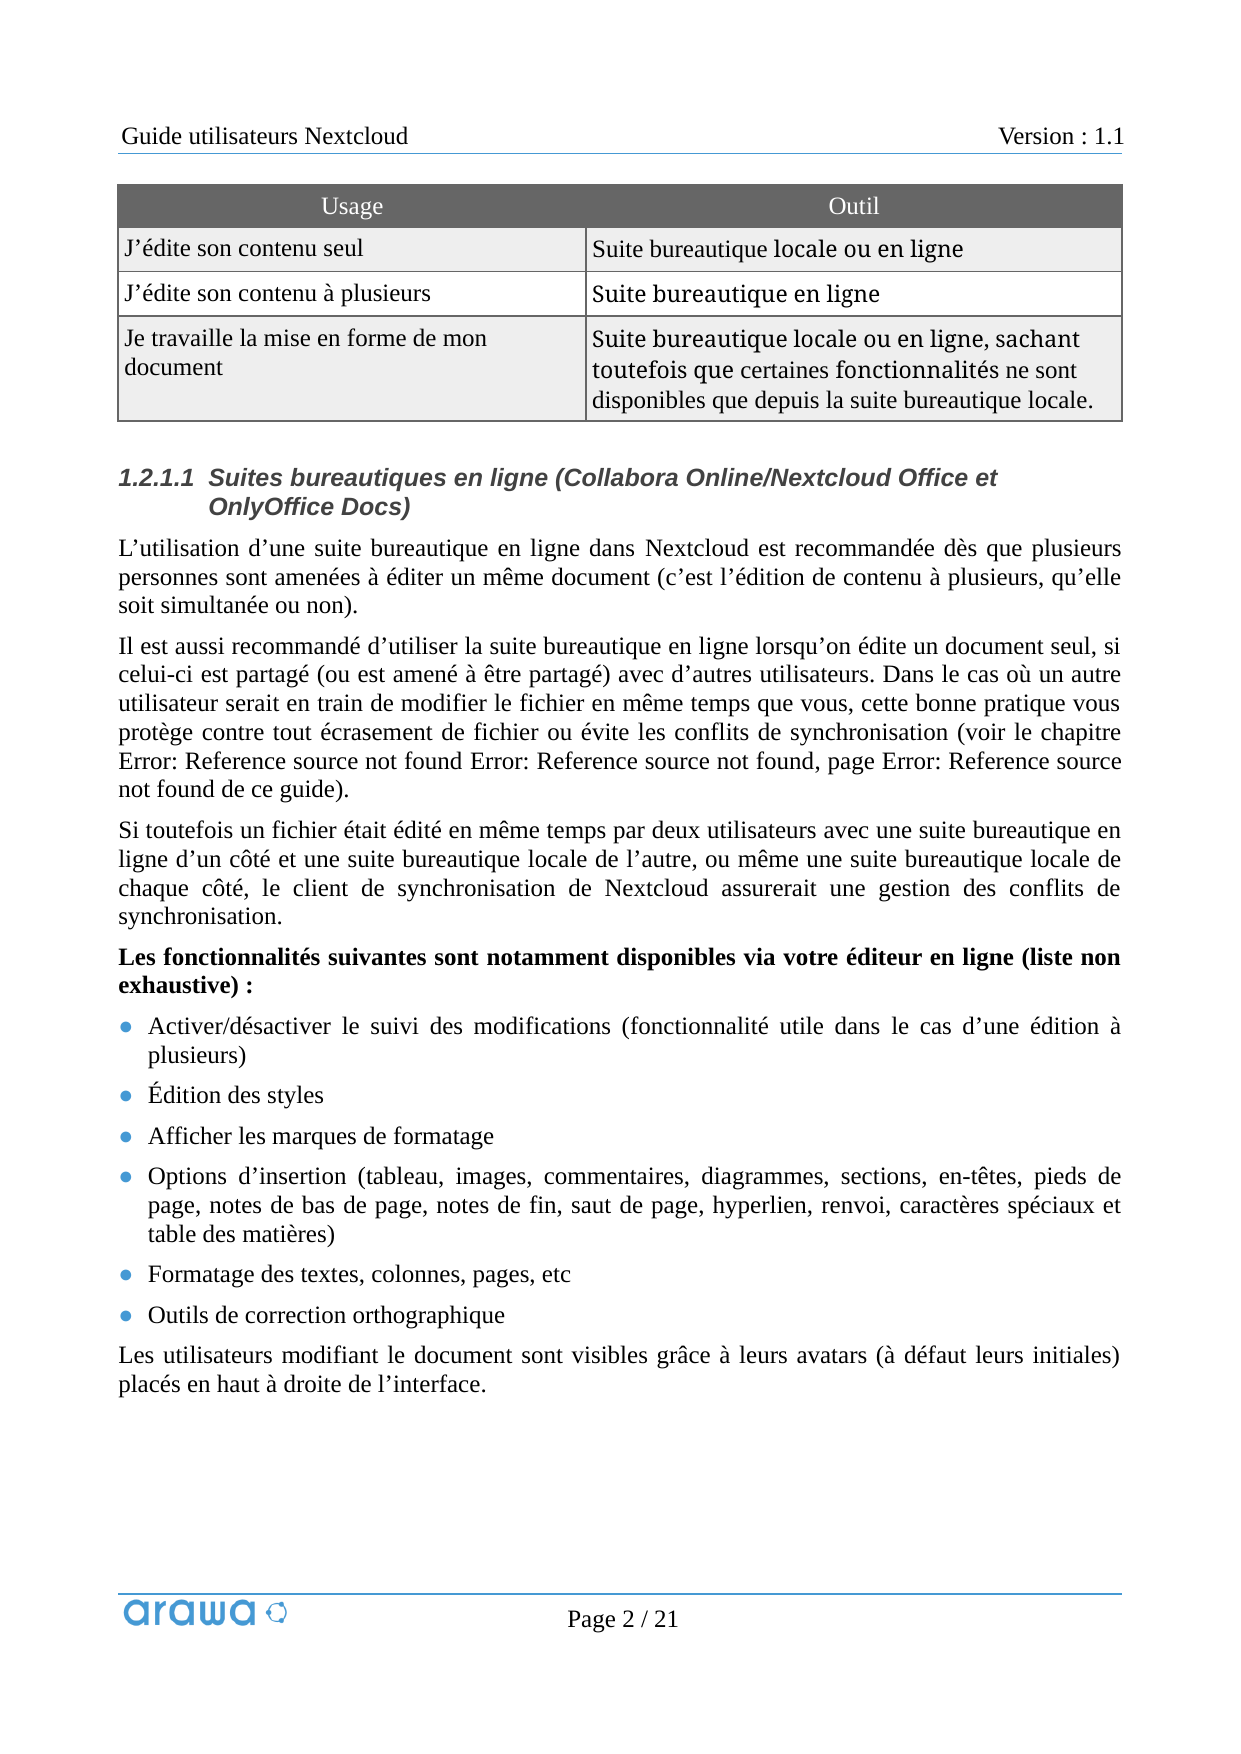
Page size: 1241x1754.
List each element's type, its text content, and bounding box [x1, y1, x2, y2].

table_cell Suite bureautique en ligne [587, 272, 1121, 315]
list Afficher les marques de formatage [118, 1121, 1122, 1150]
list Outils de correction orthographique [118, 1300, 1122, 1329]
text L’utilisation d’une suite bureautique en ligne dans Nextcloud est recommandée dès que plusieurs personnes sont amenées à éditer un même document (c’est l’édition de contenu à plusieurs, qu’elle soit simultanée ou non). [118, 533, 1122, 619]
table_cell J’édite son contenu à plusieurs [119, 272, 585, 315]
table_header Usage [119, 185, 585, 226]
table_cell Je travaille la mise en forme de mon document [119, 317, 585, 420]
text Il est aussi recommandé d’utiliser la suite bureautique en ligne lorsqu’on édite un document seul, si celui-ci est partagé (ou est amené à être partagé) avec d’autres utilisateurs. Dans le cas où un autre utilisateur serait en train de modifier le fichier en même temps que vous, cette bonne pratique vous protège contre tout écrasement de fichier ou évite les conflits de synchronisation (voir le chapitre Erreur : source de la référence non trouvée Erreur : source de la référence non trouvée, page Erreur : source de la référence non trouvée de ce guide). [118, 631, 1122, 803]
text Les fonctionnalités suivantes sont notamment disponibles via votre éditeur en ligne (liste non exhaustive) : [118, 942, 1122, 999]
list Formatage des textes, colonnes, pages, etc [118, 1259, 1122, 1288]
table_cell Suite bureautique locale ou en ligne [587, 228, 1121, 271]
table_header Outil [587, 185, 1121, 226]
picture [121, 1597, 290, 1628]
subtitle Suites bureautiques en ligne (Collabora Online/Nextcloud Office et OnlyOffice Docs) [118, 463, 1122, 520]
list Activer/désactiver le suivi des modifications (fonctionnalité utile dans le cas d’une édition à plusieurs) [118, 1011, 1122, 1069]
table_cell Suite bureautique locale ou en ligne, sachant toutefois que certaines fonctionnalités ne sont disponibles que depuis la suite bureautique locale. [587, 317, 1121, 420]
list Édition des styles [118, 1080, 1122, 1109]
text Si toutefois un fichier était édité en même temps par deux utilisateurs avec une suite bureautique en ligne d’un côté et une suite bureautique locale de l’autre, ou même une suite bureautique locale de chaque côté, le client de synchronisation de Nextcloud assurerait une gestion des conflits de synchronisation. [118, 815, 1122, 930]
list Options d’insertion (tableau, images, commentaires, diagrammes, sections, en-têtes, pieds de page, notes de bas de page, notes de fin, saut de page, hyperlien, renvoi, caractères spéciaux et table des matières) [118, 1161, 1122, 1248]
text Les utilisateurs modifiant le document sont visibles grâce à leurs avatars (à défaut leurs initiales) placés en haut à droite de l’interface. [118, 1341, 1122, 1398]
table_cell J’édite son contenu seul [119, 228, 585, 271]
